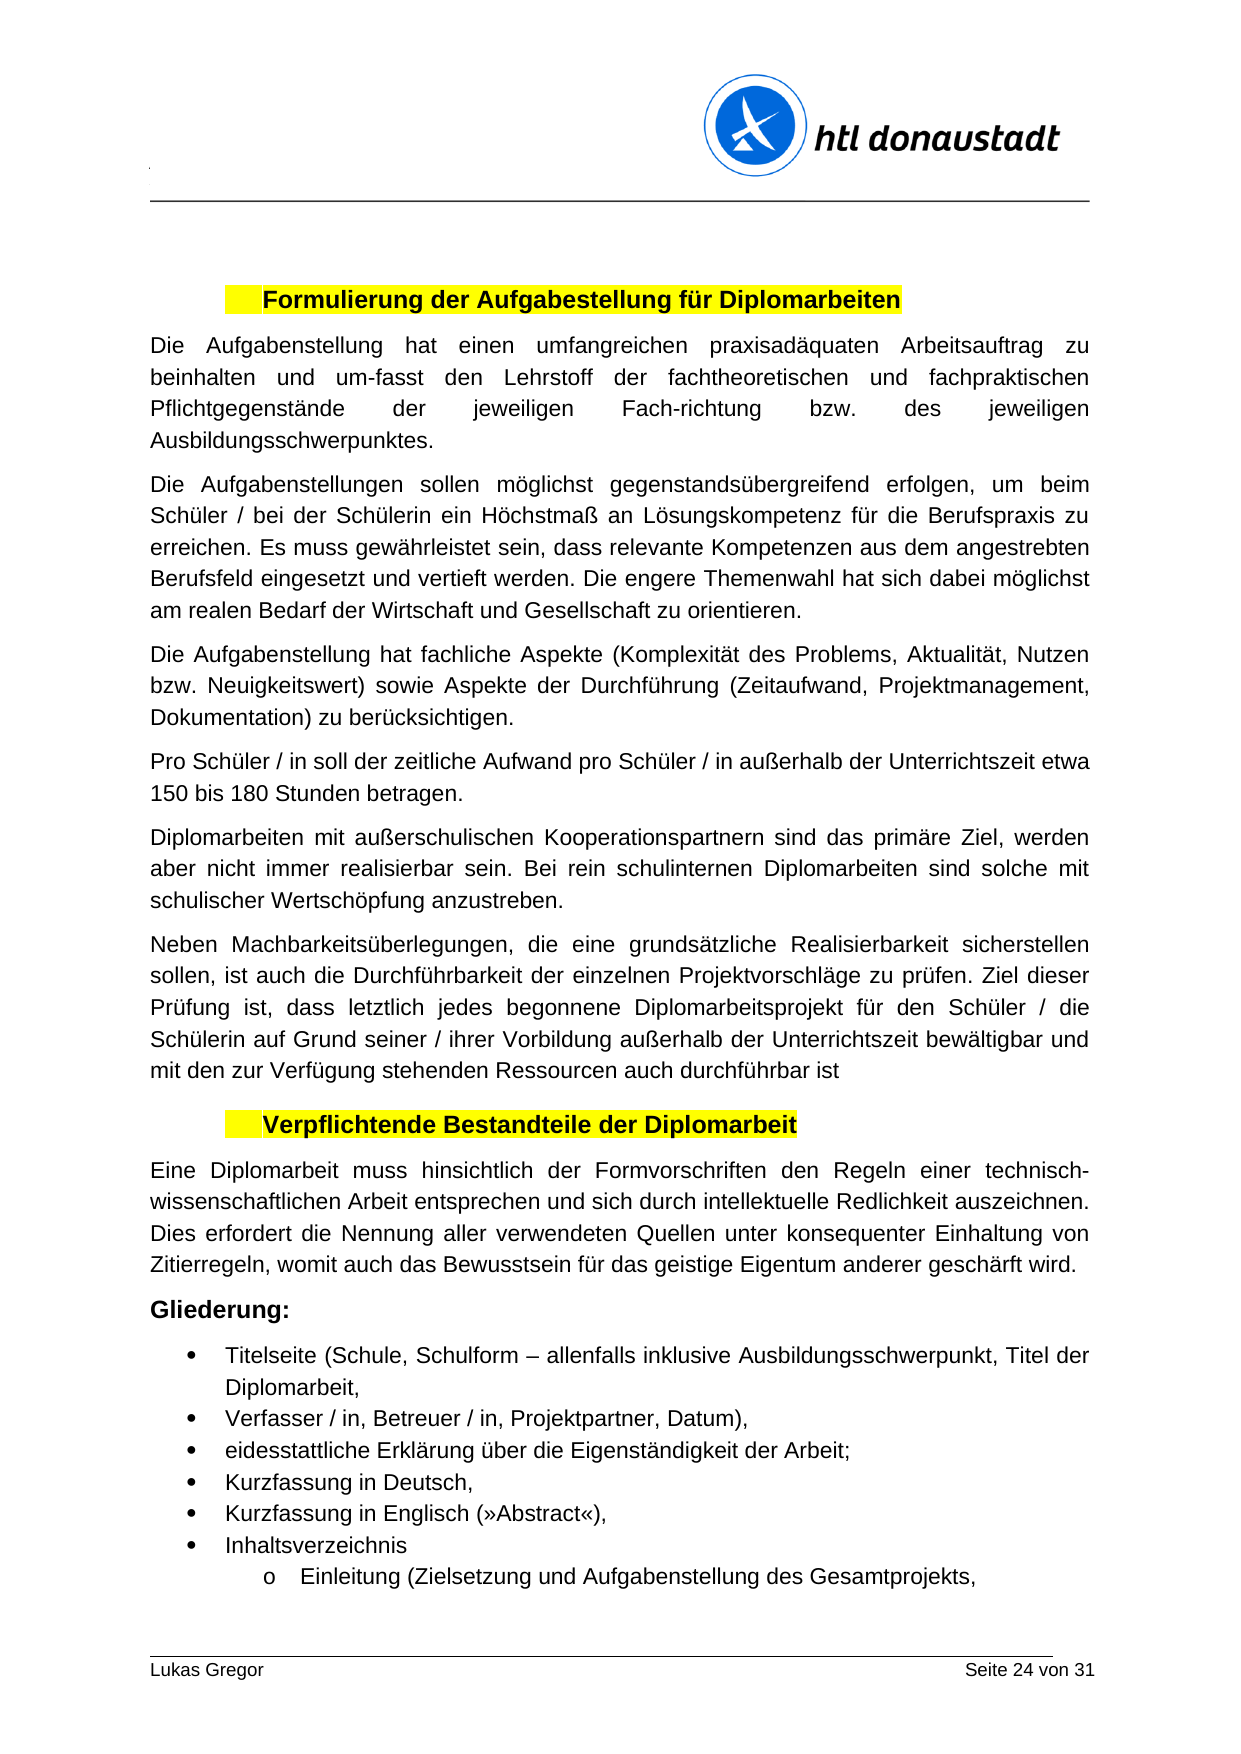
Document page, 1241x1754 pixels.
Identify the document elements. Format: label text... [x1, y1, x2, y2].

subtitle Formulierung der Aufgabestellung für Diplomarbeiten [225, 285, 1090, 314]
list Kurzfassung in Englisch (»Abstract«), [187, 1500, 1090, 1526]
subtitle Verpflichtende Bestandteile der Diplomarbeit [225, 1109, 1090, 1138]
picture [150, 73, 1090, 207]
list Einleitung (Zielsetzung und Aufgabenstellung des Gesamtprojekts, [262, 1563, 1090, 1592]
text Die Aufgabenstellungen sollen möglichst gegenstandsübergreifend erfolgen, um beim Schüler / bei der Schülerin ein Höchstmaß an Lösungskompetenz für die Berufspraxis zu erreichen. Es muss gewährleistet sein, dass relevante Kompetenzen aus dem angestrebten Berufsfeld eingesetzt und vertieft werden. Die engere Themenwahl hat sich dabei möglichst am realen Bedarf der Wirtschaft und Gesellschaft zu orientieren. [150, 471, 1090, 623]
text Neben Machbarkeitsüberlegungen, die eine grundsätzliche Realisierbarkeit sicherstellen sollen, ist auch die Durchführbarkeit der einzelnen Projektvorschläge zu prüfen. Ziel dieser Prüfung ist, dass letztlich jedes begonnene Diplomarbeitsprojekt für den Schüler / die Schülerin auf Grund seiner / ihrer Vorbildung außerhalb der Unterrichtszeit bewältigbar und mit den zur Verfügung stehenden Ressourcen auch durchführbar ist [150, 931, 1090, 1083]
list eidesstattliche Erklärung über die Eigenständigkeit der Arbeit; [187, 1437, 1090, 1463]
text Die Aufgabenstellung hat einen umfangreichen praxisadäquaten Arbeitsauftrag zu beinhalten und um-fasst den Lehrstoff der fachtheoretischen und fachpraktischen Pflichtgegenstände der jeweiligen Fach-richtung bzw. des jeweiligen Ausbildungsschwerpunktes. [150, 332, 1090, 453]
text Pro Schüler / in soll der zeitliche Aufwand pro Schüler / in außerhalb der Unterrichtszeit etwa 150 bis 180 Stunden betragen. [150, 748, 1090, 806]
text Diplomarbeiten mit außerschulischen Kooperationspartnern sind das primäre Ziel, werden aber nicht immer realisierbar sein. Bei rein schulinternen Diplomarbeiten sind solche mit schulischer Wertschöpfung anzustreben. [150, 824, 1090, 913]
list Inhaltsverzeichnis [187, 1532, 1090, 1558]
list Verfasser / in, Betreuer / in, Projektpartner, Datum), [187, 1405, 1090, 1432]
text Eine Diplomarbeit muss hinsichtlich der Formvorschriften den Regeln einer technisch-wissenschaftlichen Arbeit entsprechen und sich durch intellektuelle Redlichkeit auszeichnen. Dies erfordert die Nennung aller verwendeten Quellen unter konsequenter Einhaltung von Zitierregeln, womit auch das Bewusstsein für das geistige Eigentum anderer geschärft wird. [150, 1157, 1090, 1278]
text Die Aufgabenstellung hat fachliche Aspekte (Komplexität des Problems, Aktualität, Nutzen bzw. Neuigkeitswert) sowie Aspekte der Durchführung (Zeitaufwand, Projektmanagement, Dokumentation) zu berücksichtigen. [150, 641, 1090, 730]
subtitle Gliederung: [150, 1295, 1090, 1324]
list Kurzfassung in Deutsch, [187, 1468, 1090, 1495]
list Titelseite (Schule, Schulform – allenfalls inklusive Ausbildungsschwerpunkt, Titel der Diplomarbeit, [187, 1342, 1090, 1400]
